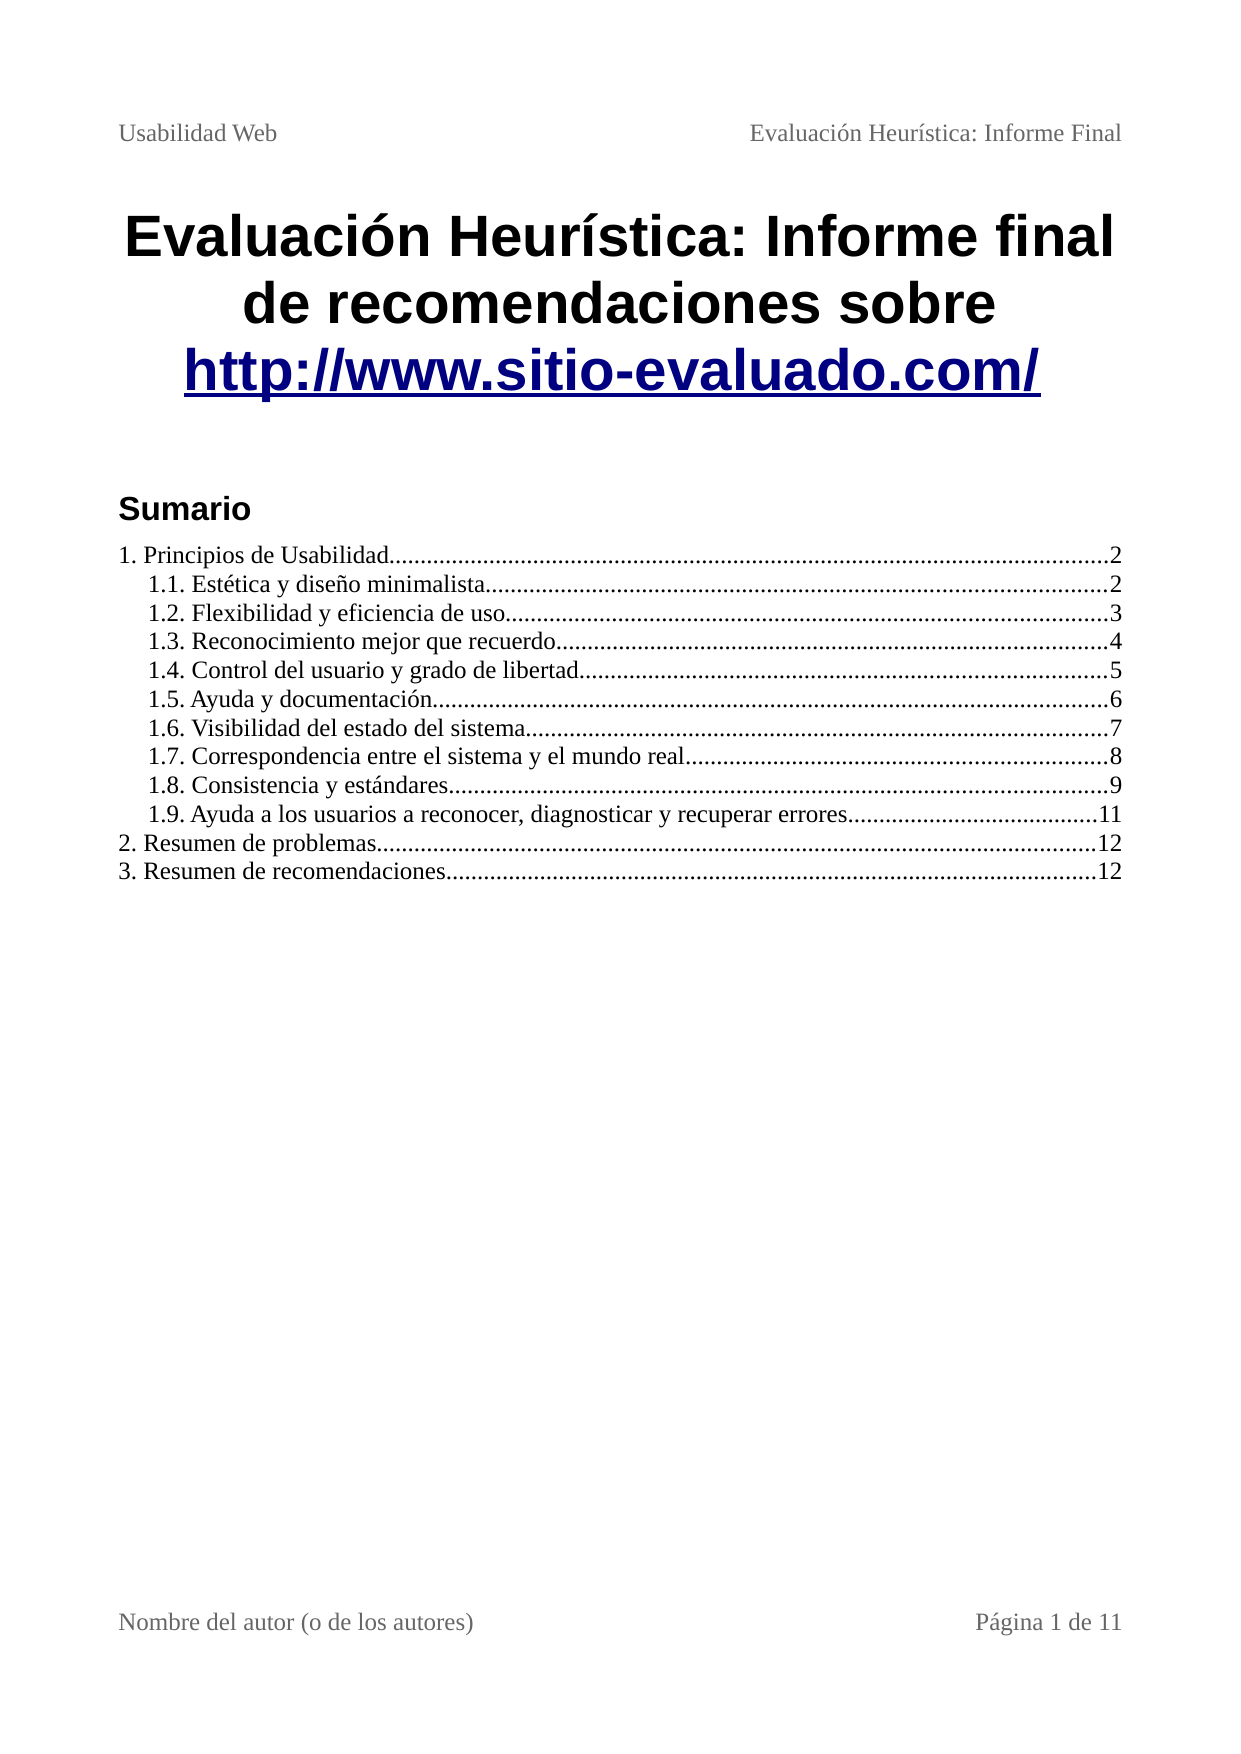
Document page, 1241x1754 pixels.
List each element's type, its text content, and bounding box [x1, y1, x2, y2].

text 1.6. Visibilidad del estado del sistema 7 [148, 713, 1122, 741]
text 1.1. Estética y diseño minimalista 2 [148, 569, 1122, 598]
text 1.3. Reconocimiento mejor que recuerdo 4 [148, 626, 1122, 655]
text 1. Principios de Usabilidad 2 [118, 540, 1122, 569]
subtitle Sumario [118, 489, 1122, 528]
text 1.9. Ayuda a los usuarios a reconocer, diagnosticar y recuperar errores 11 [148, 799, 1122, 828]
text 1.8. Consistencia y estándares 9 [148, 770, 1122, 799]
text 1.7. Correspondencia entre el sistema y el mundo real 8 [148, 741, 1122, 770]
text 2. Resumen de problemas 12 [118, 828, 1122, 856]
text 1.5. Ayuda y documentación 6 [148, 684, 1122, 713]
title Evaluación Heurística: Informe final de recomendaciones sobre http://www.sitio-evaluado.com/ [118, 201, 1122, 403]
text 3. Resumen de recomendaciones 12 [118, 856, 1122, 885]
text 1.2. Flexibilidad y eficiencia de uso 3 [148, 598, 1122, 626]
text 1.4. Control del usuario y grado de libertad 5 [148, 655, 1122, 684]
